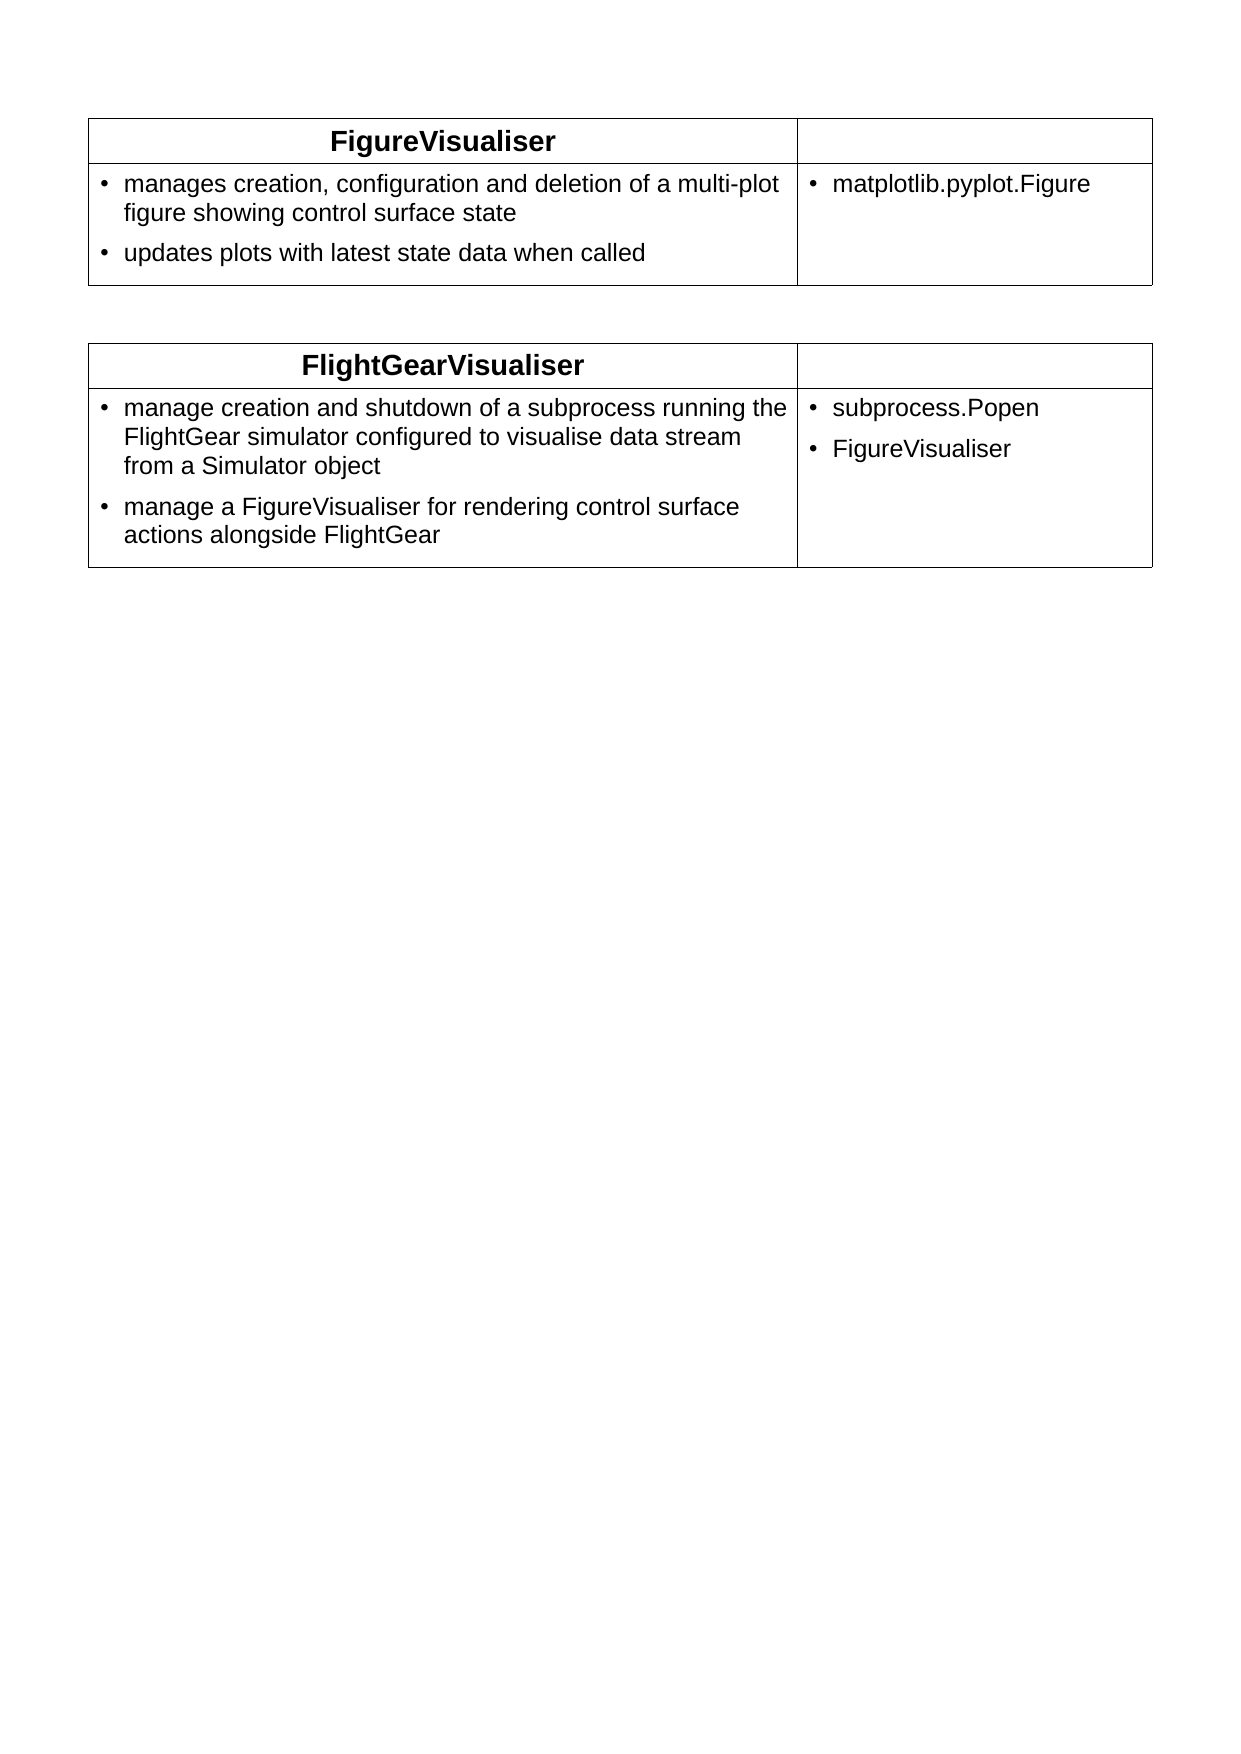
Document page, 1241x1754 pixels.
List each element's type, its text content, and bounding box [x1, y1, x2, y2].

table_cell manages creation, configuration and deletion of a multi-plot figure showing control surface state updates plots with latest state data when called [89, 164, 797, 285]
table_cell manage creation and shutdown of a subprocess running the FlightGear simulator configured to visualise data stream from a Simulator object manage a FigureVisualiser for rendering control surface actions alongside FlightGear [89, 389, 797, 567]
table_cell matplotlib.pyplot.Figure [798, 164, 1152, 285]
table_header FigureVisualiser [89, 119, 797, 163]
table_header [798, 344, 1152, 387]
table_header FlightGearVisualiser [89, 344, 797, 387]
table_header [798, 119, 1152, 163]
table_cell subprocess.Popen FigureVisualiser [798, 389, 1152, 567]
